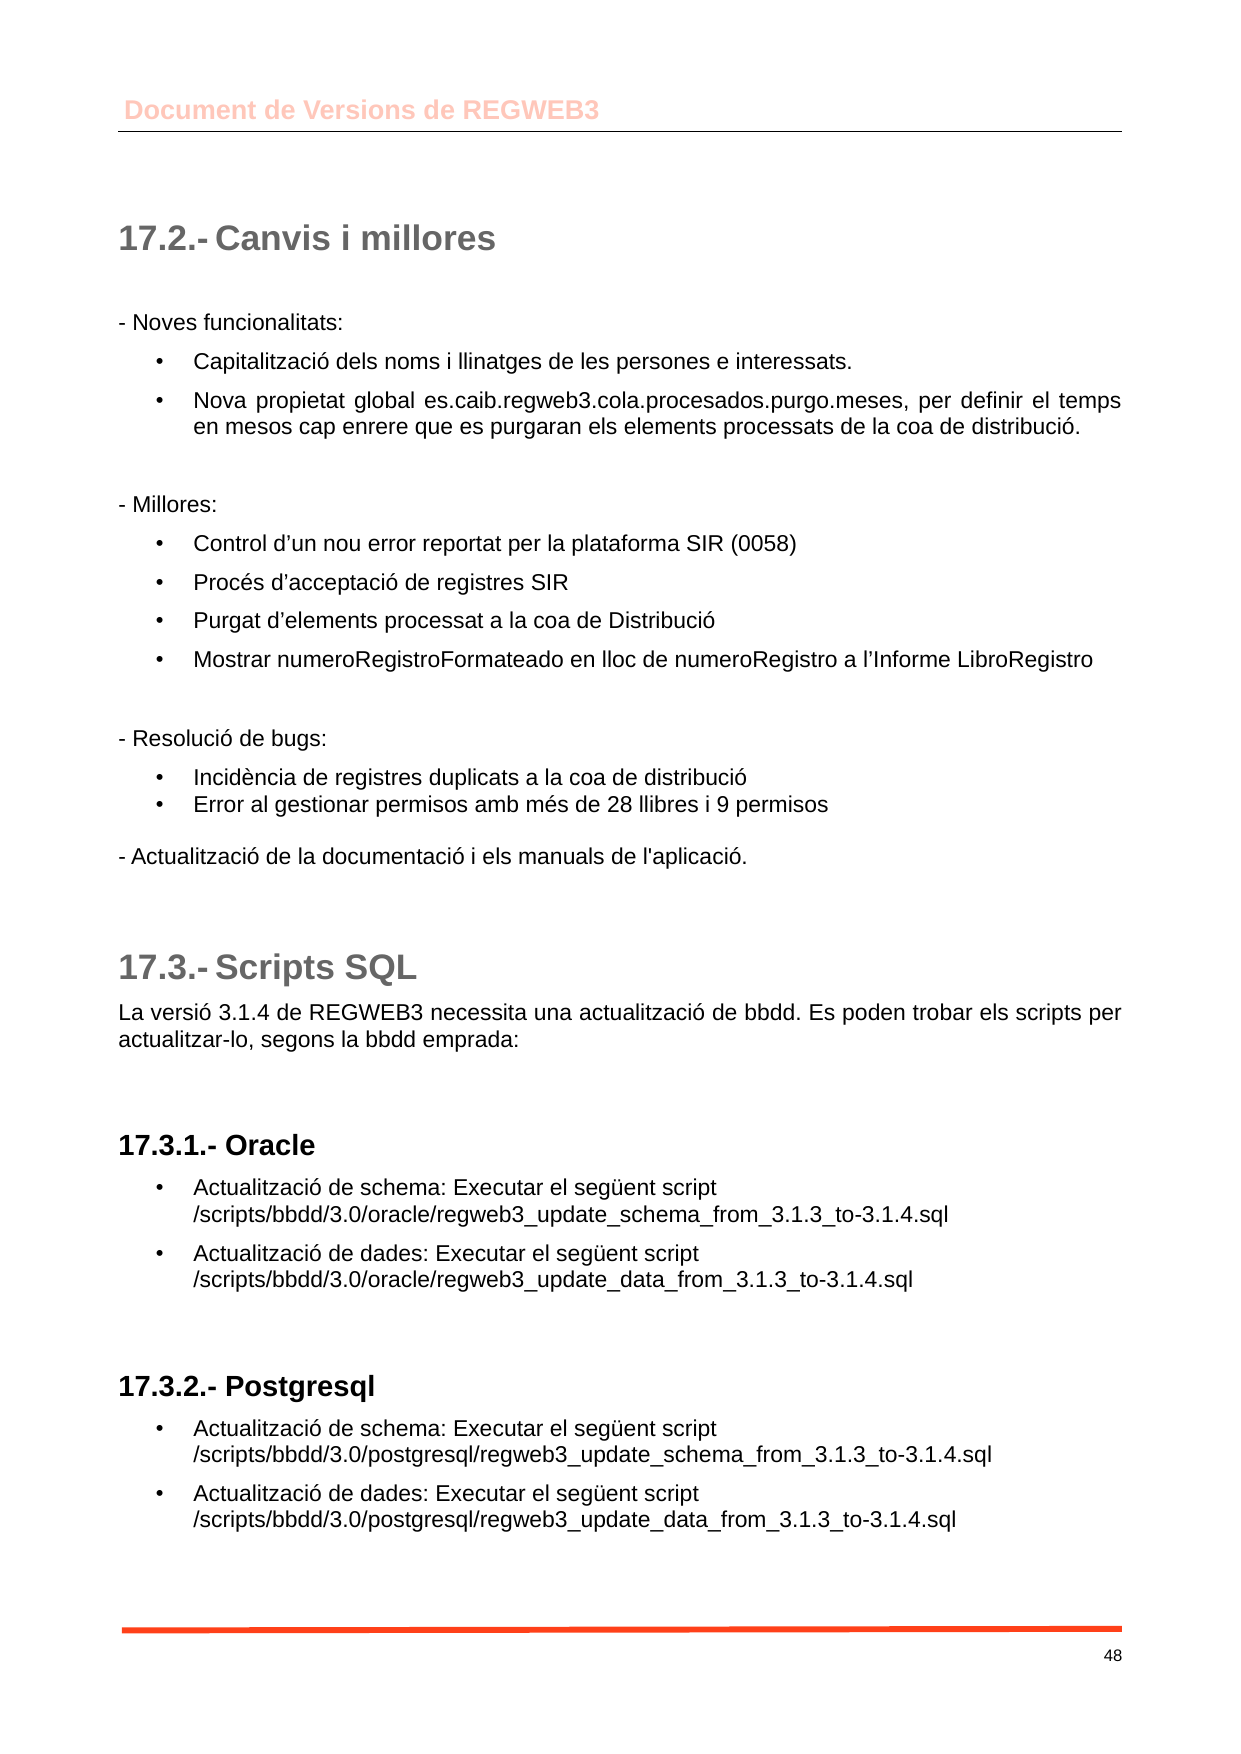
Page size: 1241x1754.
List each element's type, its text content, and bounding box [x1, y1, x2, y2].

list Actualització de dades: Executar el següent script /scripts/bbdd/3.0/oracle/regweb3_update_data_from_3.1.3_to-3.1.4.sql [156, 1239, 1122, 1292]
subtitle Postgresql [118, 1369, 1122, 1402]
list Capitalització dels noms i llinatges de les persones e interessats. [156, 348, 1122, 374]
list Procés d’acceptació de registres SIR [156, 569, 1122, 595]
list Actualització de schema: Executar el següent script /scripts/bbdd/3.0/postgresql/regweb3_update_schema_from_3.1.3_to-3.1.4.sql [156, 1415, 1122, 1467]
subtitle Scripts SQL [118, 946, 1122, 987]
text - Resolució de bugs: [118, 725, 1122, 752]
list Purgat d’elements processat a la coa de Distribució [156, 607, 1122, 634]
list Nova propietat global es.caib.regweb3.cola.procesados.purgo.meses, per definir el temps en mesos cap enrere que es purgaran els elements processats de la coa de distribució. [156, 387, 1122, 439]
subtitle Oracle [118, 1128, 1122, 1162]
list Error al gestionar permisos amb més de 28 llibres i 9 permisos [156, 791, 1122, 817]
list Actualització de schema: Executar el següent script /scripts/bbdd/3.0/oracle/regweb3_update_schema_from_3.1.3_to-3.1.4.sql [156, 1174, 1122, 1227]
list Mostrar numeroRegistroFormateado en lloc de numeroRegistro a l’Informe LibroRegistro [156, 646, 1122, 673]
text - Noves funcionalitats: [118, 309, 1122, 336]
subtitle Canvis i millores [118, 217, 1122, 258]
list Actualització de dades: Executar el següent script /scripts/bbdd/3.0/postgresql/regweb3_update_data_from_3.1.3_to-3.1.4.sql [156, 1480, 1122, 1533]
text - Actualització de la documentació i els manuals de l'aplicació. [118, 843, 1122, 870]
text - Millores: [118, 491, 1122, 517]
list Incidència de registres duplicats a la coa de distribució [156, 764, 1122, 791]
list Control d’un nou error reportat per la plataforma SIR (0058) [156, 530, 1122, 556]
text La versió 3.1.4 de REGWEB3 necessita una actualització de bbdd. Es poden trobar els scripts per actualitzar-lo, segons la bbdd emprada: [118, 999, 1122, 1052]
